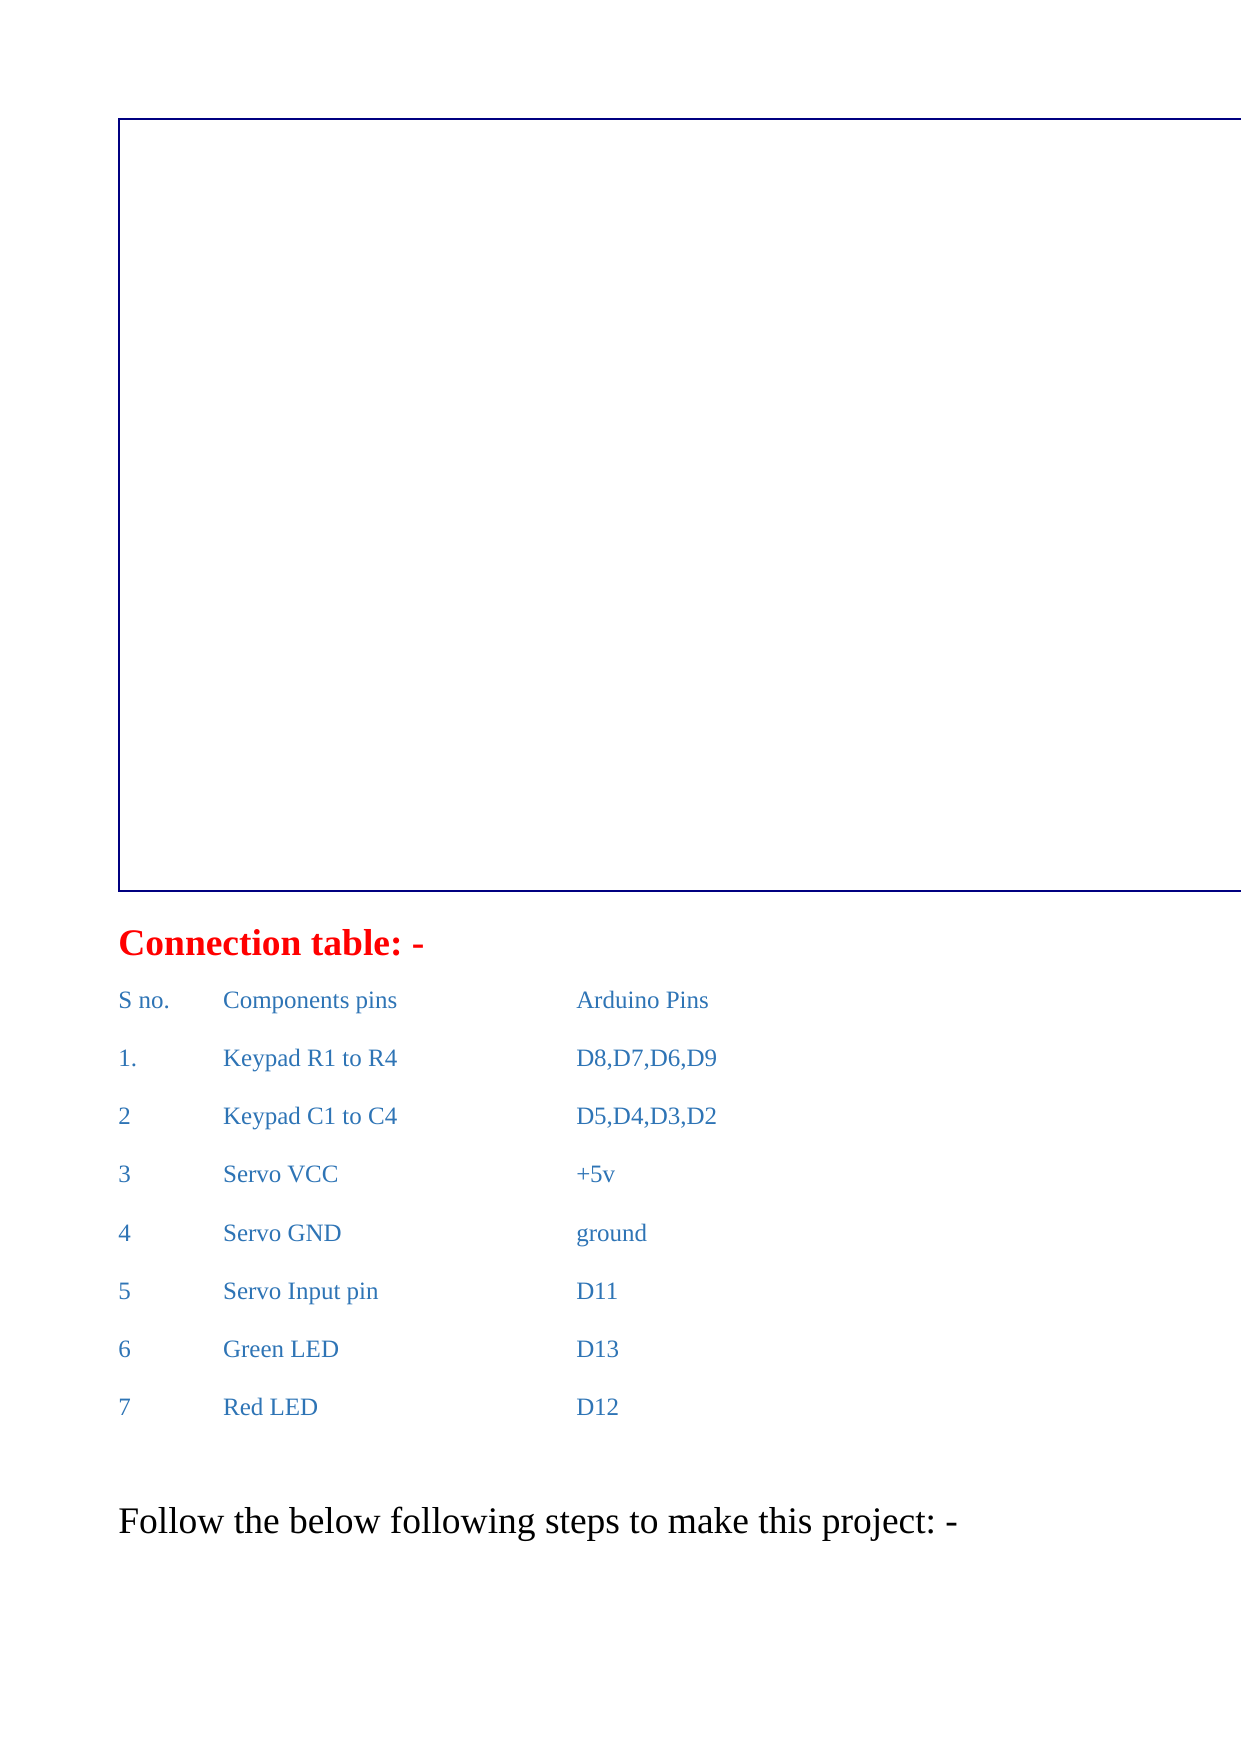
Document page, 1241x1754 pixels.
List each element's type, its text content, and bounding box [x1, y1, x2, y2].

table_cell 3 [118, 1159, 223, 1218]
table_cell Keypad R1 to R4 [223, 1043, 576, 1101]
table_cell D8,D7,D6,D9 [576, 1043, 1002, 1101]
table_cell D5,D4,D3,D2 [576, 1101, 1002, 1159]
table_cell Keypad C1 to C4 [223, 1101, 576, 1159]
table_header S no. [118, 985, 223, 1043]
table_cell D13 [576, 1334, 1002, 1392]
table_cell D12 [576, 1392, 1002, 1451]
text Connection table: - [118, 921, 1122, 964]
table_cell Green LED [223, 1334, 576, 1392]
table_header Arduino Pins [576, 985, 1002, 1043]
table_cell Servo VCC [223, 1159, 576, 1218]
table_cell 5 [118, 1276, 223, 1334]
table_cell +5v [576, 1159, 1002, 1218]
table_cell 4 [118, 1218, 223, 1276]
table_header Components pins [223, 985, 576, 1043]
table_cell Servo GND [223, 1218, 576, 1276]
table_cell 7 [118, 1392, 223, 1451]
table_cell Red LED [223, 1392, 576, 1451]
table_cell 2 [118, 1101, 223, 1159]
table_cell D11 [576, 1276, 1002, 1334]
table_cell 6 [118, 1334, 223, 1392]
table_cell 1. [118, 1043, 223, 1101]
table_cell ground [576, 1218, 1002, 1276]
text Follow the below following steps to make this project: - [118, 1498, 1122, 1541]
table_cell Servo Input pin [223, 1276, 576, 1334]
